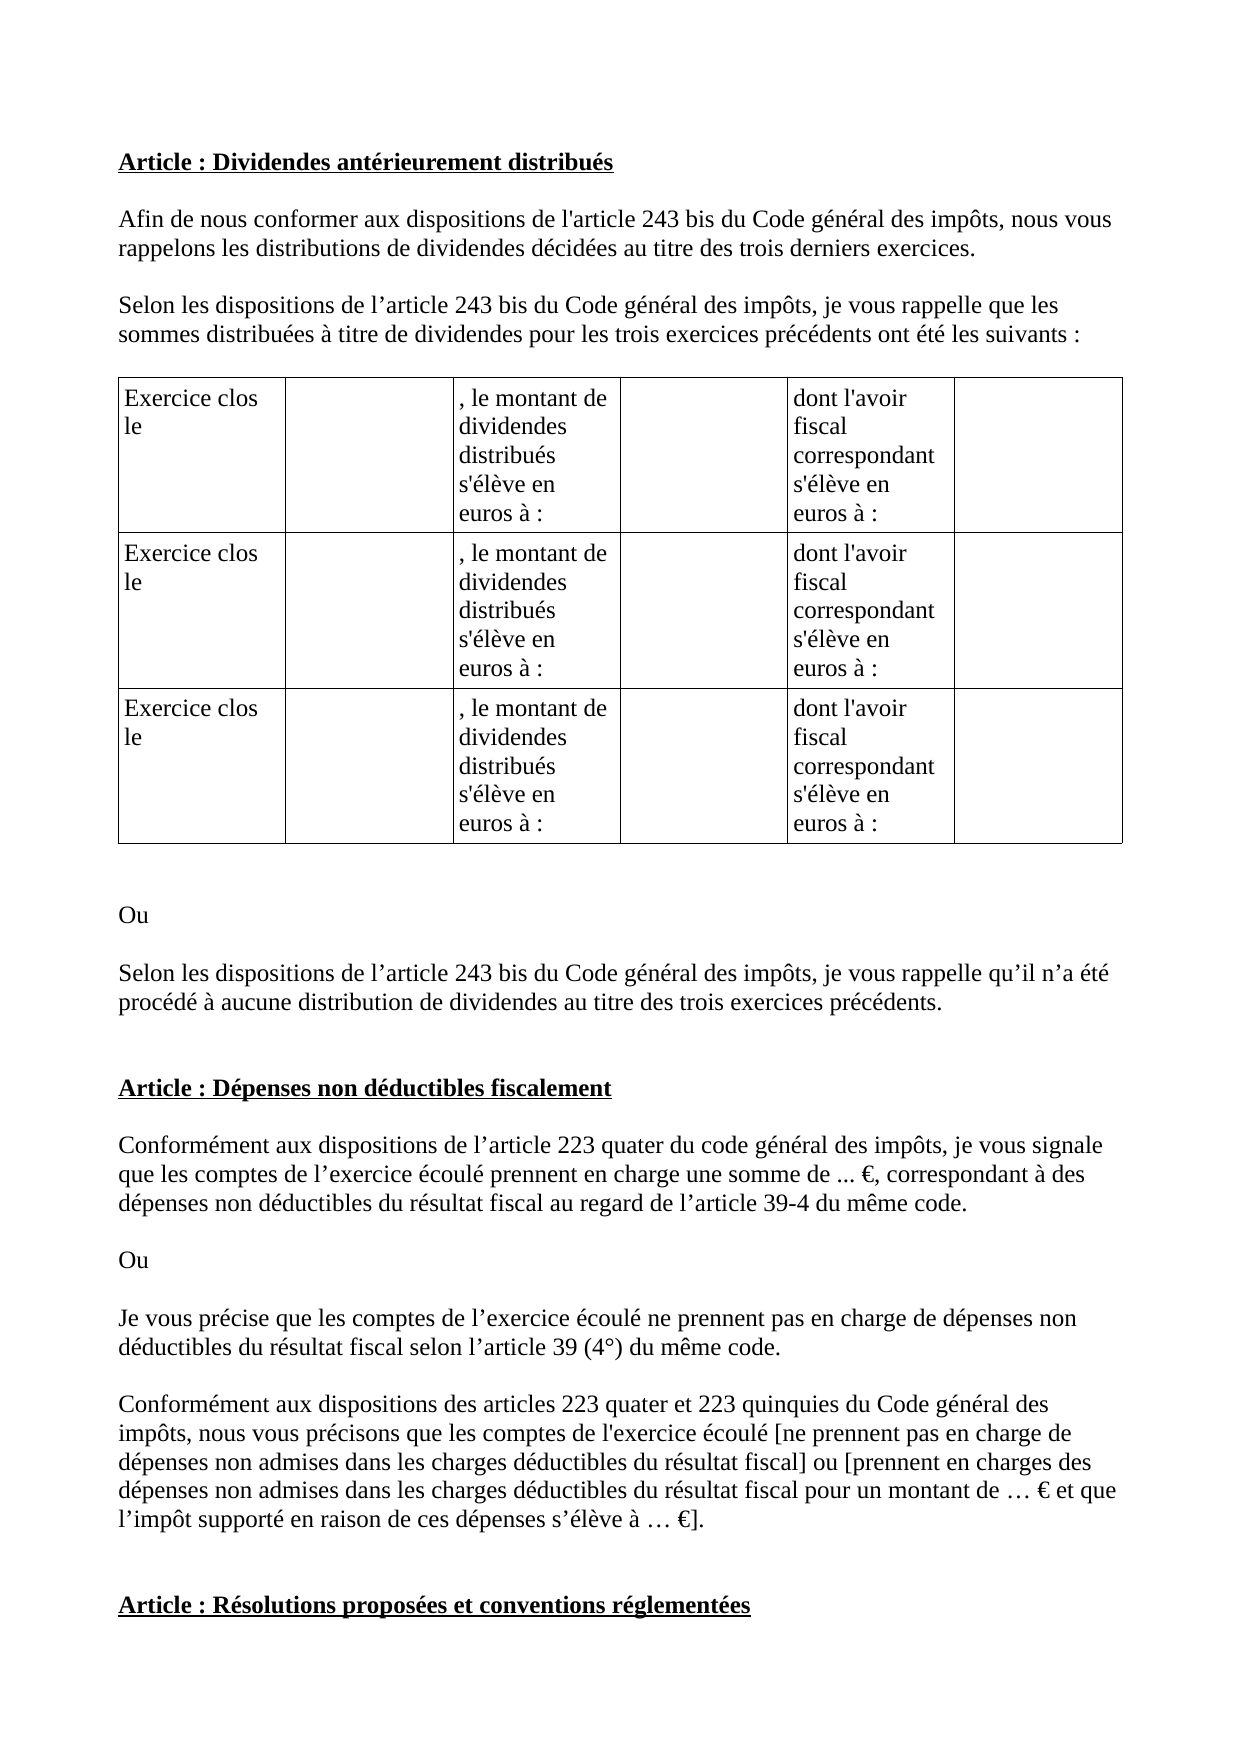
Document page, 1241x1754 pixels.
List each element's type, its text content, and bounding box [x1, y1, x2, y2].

table_cell , le montant de dividendes distribués s'élève en euros à : [454, 533, 620, 687]
table_cell , le montant de dividendes distribués s'élève en euros à : [454, 689, 620, 843]
table_cell Exercice clos le [119, 689, 285, 843]
table_cell [955, 689, 1122, 843]
table_cell dont l'avoir fiscal correspondant s'élève en euros à : [788, 689, 954, 843]
text Je vous précise que les comptes de l’exercice écoulé ne prennent pas en charge de dépenses non déductibles du résultat fiscal selon l’article 39 (4°) du même code. [118, 1303, 1122, 1360]
text Selon les dispositions de l’article 243 bis du Code général des impôts, je vous rappelle qu’il n’a été procédé à aucune distribution de dividendes au titre des trois exercices précédents. [118, 958, 1122, 1015]
table_header [286, 378, 453, 532]
table_cell [286, 533, 453, 687]
table_cell [621, 533, 787, 687]
table_header [955, 378, 1122, 532]
text Afin de nous conformer aux dispositions de l'article 243 bis du Code général des impôts, nous vous rappelons les distributions de dividendes décidées au titre des trois derniers exercices. [118, 204, 1122, 262]
table_header , le montant de dividendes distribués s'élève en euros à : [454, 378, 620, 532]
table_cell [955, 533, 1122, 687]
table_header [621, 378, 787, 532]
text Ou [118, 900, 1122, 929]
table_cell Exercice clos le [119, 533, 285, 687]
text Article : Dépenses non déductibles fiscalement [118, 1073, 1122, 1102]
text Selon les dispositions de l’article 243 bis du Code général des impôts, je vous rappelle que les sommes distribuées à titre de dividendes pour les trois exercices précédents ont été les suivants : [118, 291, 1122, 348]
text Article : Résolutions proposées et conventions réglementées [118, 1590, 1122, 1619]
table_cell [621, 689, 787, 843]
table_header dont l'avoir fiscal correspondant s'élève en euros à : [788, 378, 954, 532]
text Article : Dividendes antérieurement distribués [118, 147, 1122, 176]
text Conformément aux dispositions des articles 223 quater et 223 quinquies du Code général des impôts, nous vous précisons que les comptes de l'exercice écoulé [ne prennent pas en charge de dépenses non admises dans les charges déductibles du résultat fiscal] ou [prennent en charges des dépenses non admises dans les charges déductibles du résultat fiscal pour un montant de … € et que l’impôt supporté en raison de ces dépenses s’élève à … €]. [118, 1389, 1122, 1533]
text Ou [118, 1245, 1122, 1274]
table_header Exercice clos le [119, 378, 285, 532]
text Conformément aux dispositions de l’article 223 quater du code général des impôts, je vous signale que les comptes de l’exercice écoulé prennent en charge une somme de ... €, correspondant à des dépenses non déductibles du résultat fiscal au regard de l’article 39-4 du même code. [118, 1130, 1122, 1217]
table_cell [286, 689, 453, 843]
table_cell dont l'avoir fiscal correspondant s'élève en euros à : [788, 533, 954, 687]
